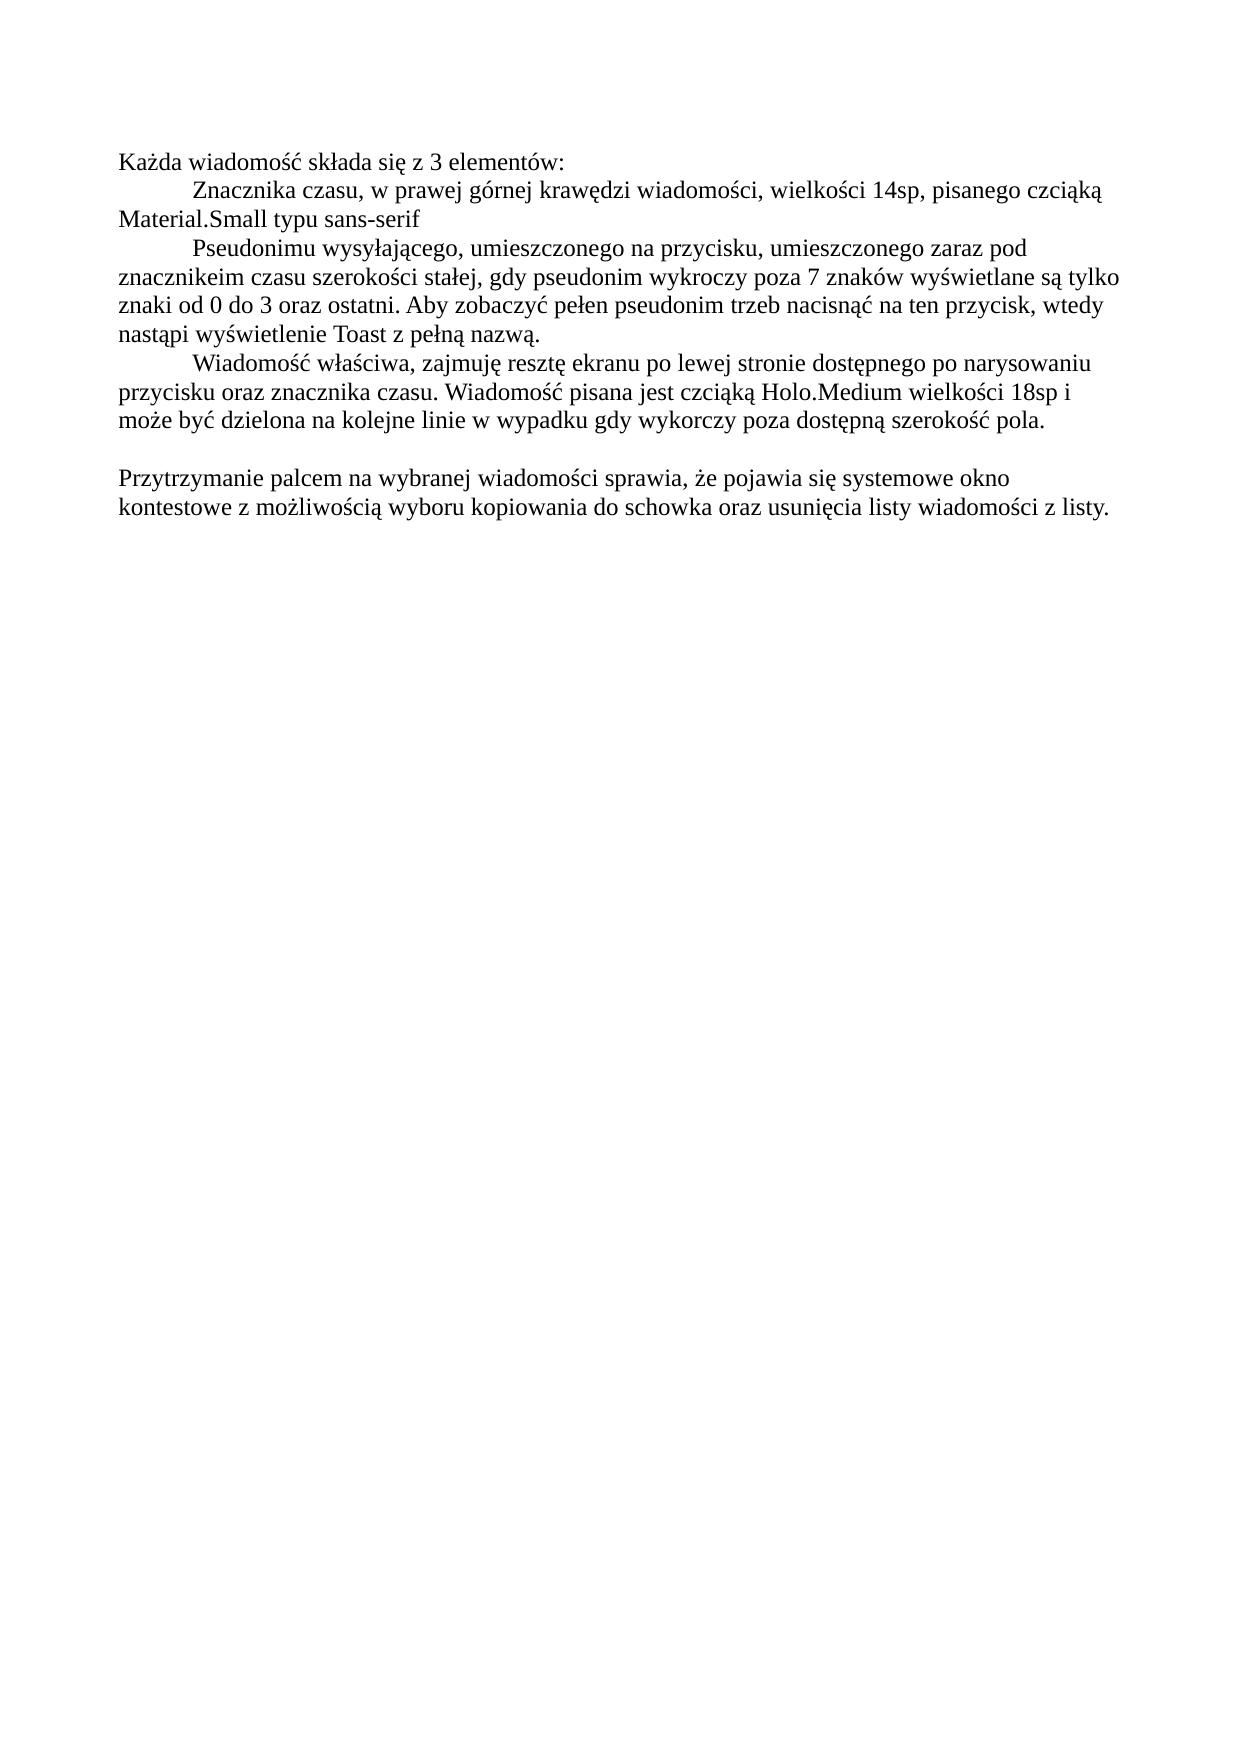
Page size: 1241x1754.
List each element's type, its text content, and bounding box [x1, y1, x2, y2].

text Wiadomość właściwa, zajmuję resztę ekranu po lewej stronie dostępnego po narysowaniu przycisku oraz znacznika czasu. Wiadomość pisana jest czciąką Holo.Medium wielkości 18sp i może być dzielona na kolejne linie w wypadku gdy wykorczy poza dostępną szerokość pola. [118, 348, 1122, 434]
text Znacznika czasu, w prawej górnej krawędzi wiadomości, wielkości 14sp, pisanego czciąką Material.Small typu sans-serif [118, 176, 1122, 233]
text Przytrzymanie palcem na wybranej wiadomości sprawia, że pojawia się systemowe okno kontestowe z możliwością wyboru kopiowania do schowka oraz usunięcia listy wiadomości z listy. [118, 463, 1122, 521]
text Każda wiadomość składa się z 3 elementów: [118, 147, 1122, 176]
text Pseudonimu wysyłającego, umieszczonego na przycisku, umieszczonego zaraz pod znacznikeim czasu szerokości stałej, gdy pseudonim wykroczy poza 7 znaków wyświetlane są tylko znaki od 0 do 3 oraz ostatni. Aby zobaczyć pełen pseudonim trzeb nacisnąć na ten przycisk, wtedy nastąpi wyświetlenie Toast z pełną nazwą. [118, 233, 1122, 348]
